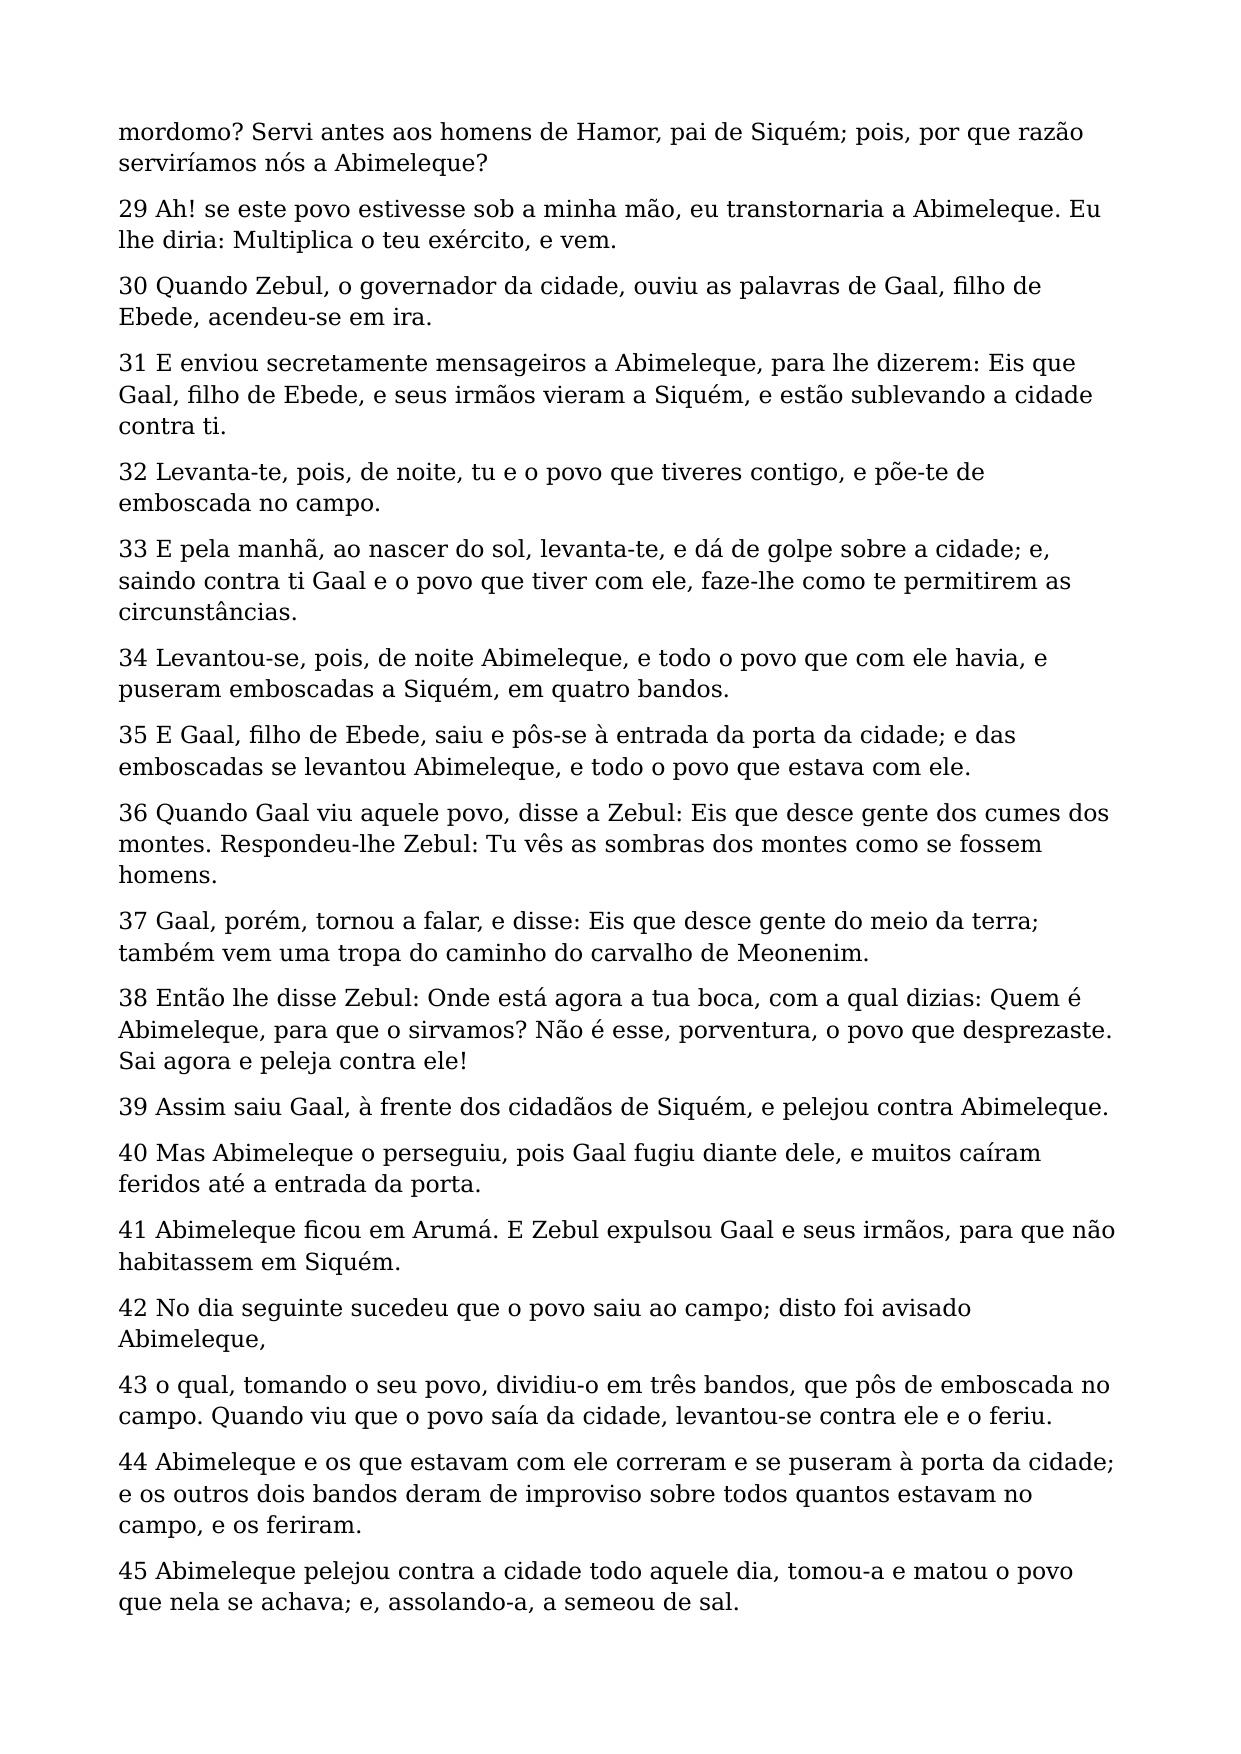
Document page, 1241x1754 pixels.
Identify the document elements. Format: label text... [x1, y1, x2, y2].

text 39 Assim saiu Gaal, à frente dos cidadãos de Siquém, e pelejou contra Abimeleque. [118, 1094, 1122, 1121]
text 33 E pela manhã, ao nascer do sol, levanta-te, e dá de golpe sobre a cidade; e, saindo contra ti Gaal e o povo que tiver com ele, faze-lhe como te permitirem as circunstâncias. [118, 536, 1122, 626]
text 42 No dia seguinte sucedeu que o povo saiu ao campo; disto foi avisado Abimeleque, [118, 1294, 1122, 1353]
text 38 Então lhe disse Zebul: Onde está agora a tua boca, com a qual dizias: Quem é Abimeleque, para que o sirvamos? Não é esse, porventura, o povo que desprezaste. Sai agora e peleja contra ele! [118, 985, 1122, 1075]
text mordomo? Servi antes aos homens de Hamor, pai de Siquém; pois, por que razão serviríamos nós a Abimeleque? [118, 118, 1122, 177]
text 36 Quando Gaal viu aquele povo, disse a Zebul: Eis que desce gente dos cumes dos montes. Respondeu-lhe Zebul: Tu vês as sombras dos montes como se fossem homens. [118, 799, 1122, 889]
text 43 o qual, tomando o seu povo, dividiu-o em três bandos, que pôs de emboscada no campo. Quando viu que o povo saía da cidade, levantou-se contra ele e o feriu. [118, 1372, 1122, 1430]
text 45 Abimeleque pelejou contra a cidade todo aquele dia, tomou-a e matou o povo que nela se achava; e, assolando-a, a semeou de sal. [118, 1557, 1122, 1616]
text 31 E enviou secretamente mensageiros a Abimeleque, para lhe dizerem: Eis que Gaal, filho de Ebede, e seus irmãos vieram a Siquém, e estão sublevando a cidade contra ti. [118, 350, 1122, 440]
text 30 Quando Zebul, o governador da cidade, ouviu as palavras de Gaal, filho de Ebede, acendeu-se em ira. [118, 273, 1122, 331]
text 32 Levanta-te, pois, de noite, tu e o povo que tiveres contigo, e põe-te de emboscada no campo. [118, 459, 1122, 517]
text 37 Gaal, porém, tornou a falar, e disse: Eis que desce gente do meio da terra; também vem uma tropa do caminho do carvalho de Meonenim. [118, 908, 1122, 966]
text 35 E Gaal, filho de Ebede, saiu e pôs-se à entrada da porta da cidade; e das emboscadas se levantou Abimeleque, e todo o povo que estava com ele. [118, 722, 1122, 781]
text 44 Abimeleque e os que estavam com ele correram e se puseram à porta da cidade; e os outros dois bandos deram de improviso sobre todos quantos estavam no campo, e os feriram. [118, 1449, 1122, 1539]
text 34 Levantou-se, pois, de noite Abimeleque, e todo o povo que com ele havia, e puseram emboscadas a Siquém, em quatro bandos. [118, 644, 1122, 703]
text 41 Abimeleque ficou em Arumá. E Zebul expulsou Gaal e seus irmãos, para que não habitassem em Siquém. [118, 1217, 1122, 1276]
text 29 Ah! se este povo estivesse sob a minha mão, eu transtornaria a Abimeleque. Eu lhe diria: Multiplica o teu exército, e vem. [118, 195, 1122, 254]
text 40 Mas Abimeleque o perseguiu, pois Gaal fugiu diante dele, e muitos caíram feridos até a entrada da porta. [118, 1140, 1122, 1198]
